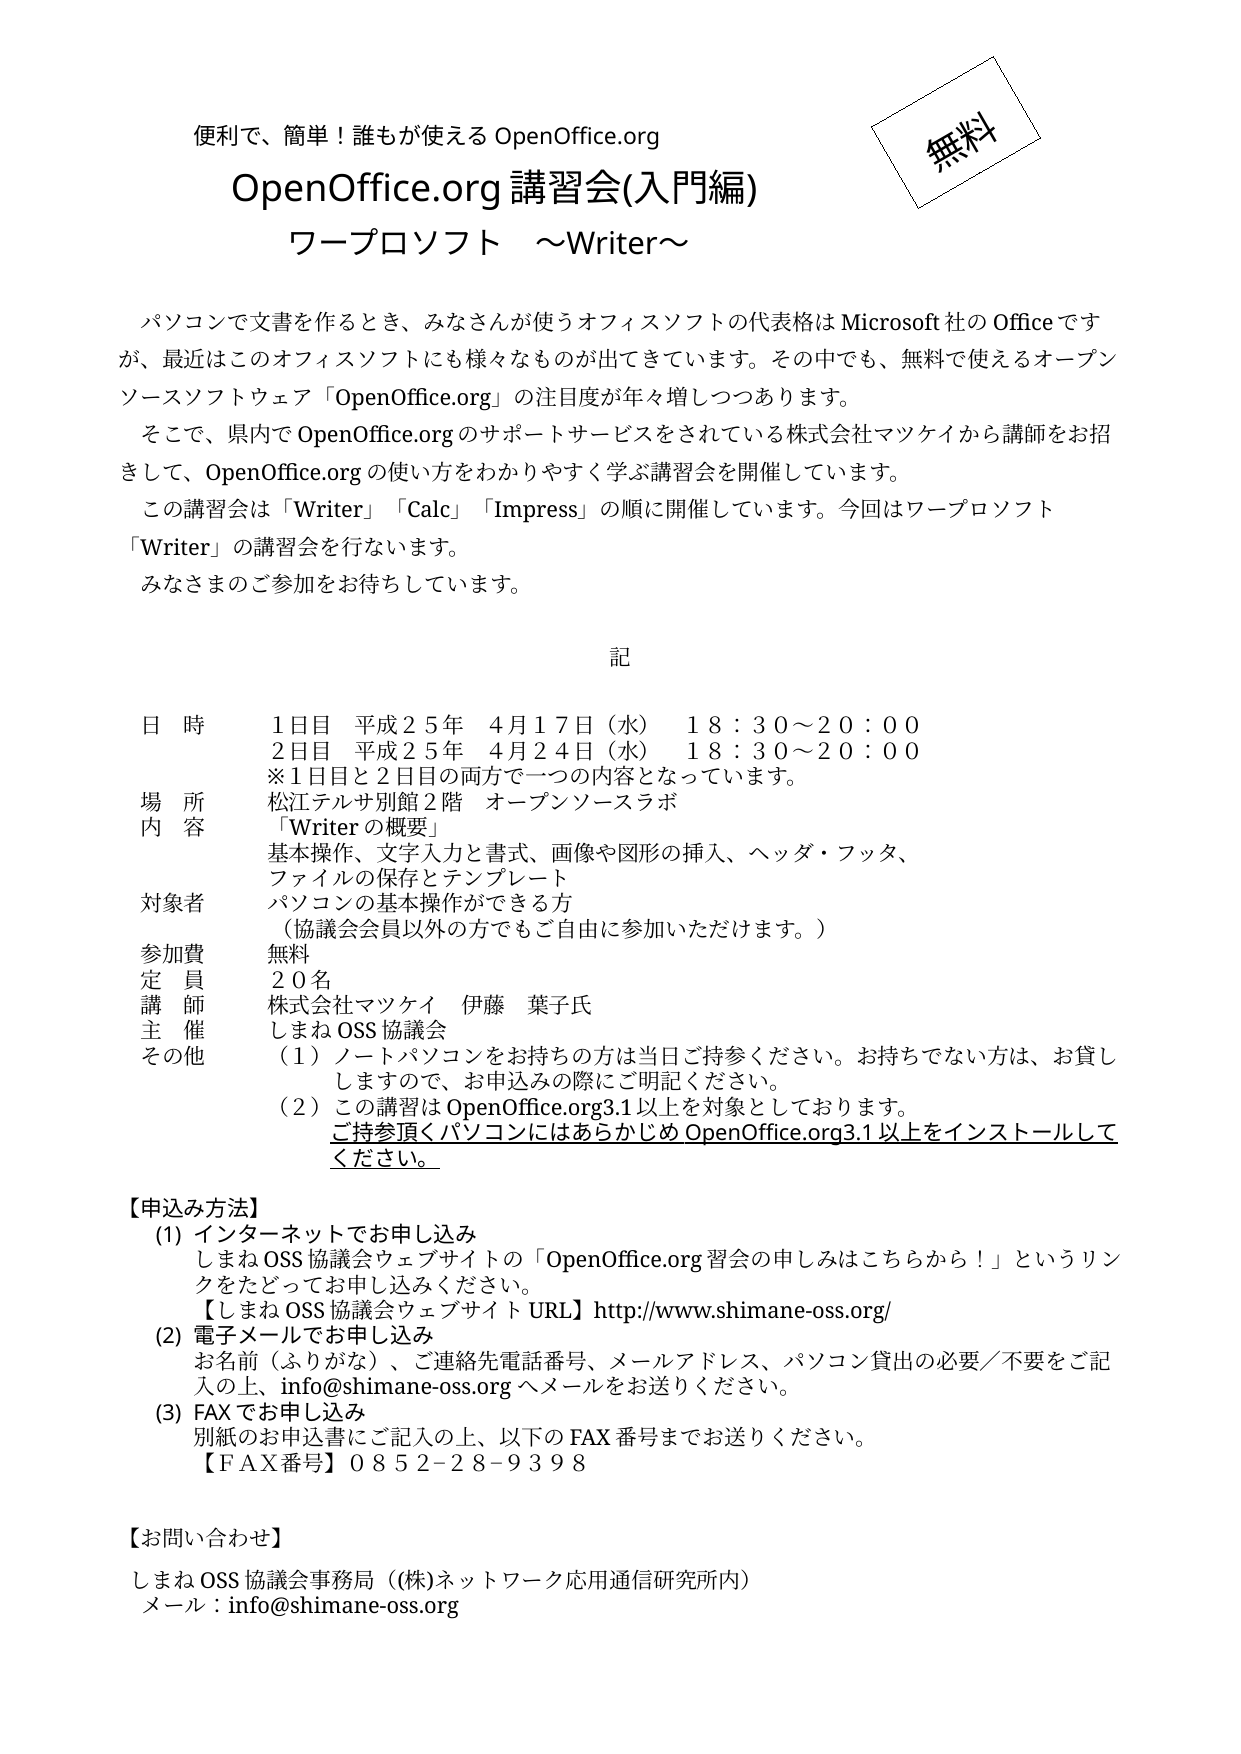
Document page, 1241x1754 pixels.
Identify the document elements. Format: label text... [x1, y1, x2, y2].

text 対象者 パソコンの基本操作ができる方 [118, 891, 1122, 917]
list お名前（ふりがな）、ご連絡先電話番号、メールアドレス、パソコン貸出の必要／不要をご記入の上、info@shimane-oss.org へメールをお送りください。 [156, 1349, 1122, 1400]
text しますので、お申込みの際にご明記ください。 [118, 1069, 1122, 1095]
list FAXでお申し込み [156, 1400, 1122, 1425]
text ファイルの保存とテンプレート [118, 866, 1122, 891]
text ※１日目と２日目の両方で一つの内容となっています。 [118, 764, 1122, 790]
text 主 催 しまねOSS協議会 [118, 1018, 1122, 1044]
text 日 時 １日目 平成２５年 ４月１７日（水） １８：３０〜２０：００ [118, 713, 1122, 739]
text OpenOffice.org講習会(入門編) [118, 157, 1122, 212]
text 場 所 松江テルサ別館２階 オープンソースラボ [118, 790, 1122, 815]
text 講 師 株式会社マツケイ 伊藤 葉子氏 [118, 993, 1122, 1018]
text その他 （１）ノートパソコンをお持ちの方は当日ご持参ください。お持ちでない方は、お貸し [118, 1044, 1122, 1069]
list 【しまねOSS協議会ウェブサイトURL】http://www.shimane-oss.org/ [156, 1298, 1122, 1323]
text 基本操作、文字入力と書式、画像や図形の挿入、ヘッダ・フッタ、 [118, 841, 1122, 866]
text 【申込み方法】 [118, 1196, 1122, 1222]
list 電子メールでお申し込み [156, 1323, 1122, 1349]
list 【ＦＡＸ番号】０８５２−２８−９３９８ [156, 1451, 1122, 1476]
text ワープロソフト 〜Writer〜 [118, 218, 1122, 263]
text 便利で、簡単！誰もが使えるOpenOffice.org [118, 118, 1122, 151]
text 定 員 ２０名 [118, 968, 1122, 993]
text 【お問い合わせ】 [118, 1521, 1122, 1552]
text 記 [118, 640, 1122, 672]
text ご持参頂くパソコンにはあらかじめOpenOffice.org3.1以上をインストールしてください。 [330, 1120, 1122, 1171]
text 内 容 「Writerの概要」 [118, 815, 1122, 841]
text この講習会は「Writer」「Calc」「Impress」の順に開催しています。今回はワープロソフト「Writer」の講習会を行ないます。 [118, 492, 1122, 561]
text しまねOSS協議会事務局（(株)ネットワーク応用通信研究所内） [118, 1568, 1122, 1593]
text 参加費 無料 [118, 942, 1122, 968]
list しまねOSS協議会ウェブサイトの「OpenOffice.org習会の申しみはこちらから！」というリンクをたどってお申し込みください。 [156, 1247, 1122, 1298]
list 別紙のお申込書にご記入の上、以下のFAX番号までお送りください。 [156, 1425, 1122, 1451]
text みなさまのご参加をお待ちしています。 [118, 567, 1122, 599]
text ２日目 平成２５年 ４月２４日（水） １８：３０〜２０：００ [118, 739, 1122, 764]
text パソコンで文書を作るとき、みなさんが使うオフィスソフトの代表格はMicrosoft社のOfficeですが、最近はこのオフィスソフトにも様々なものが出てきています。その中でも、無料で使えるオープンソースソフトウェア「OpenOffice.org」の注目度が年々増しつつあります。 [118, 305, 1122, 411]
list インターネットでお申し込み [156, 1222, 1122, 1247]
text そこで、県内でOpenOffice.orgのサポートサービスをされている株式会社マツケイから講師をお招きして、OpenOffice.orgの使い方をわかりやすく学ぶ講習会を開催しています。 [118, 417, 1122, 486]
text （協議会会員以外の方でもご自由に参加いただけます。） [118, 917, 1122, 942]
text メール：info@shimane-oss.org [118, 1593, 1122, 1619]
text （２）この講習はOpenOffice.org3.1以上を対象としております。 [118, 1095, 1122, 1120]
